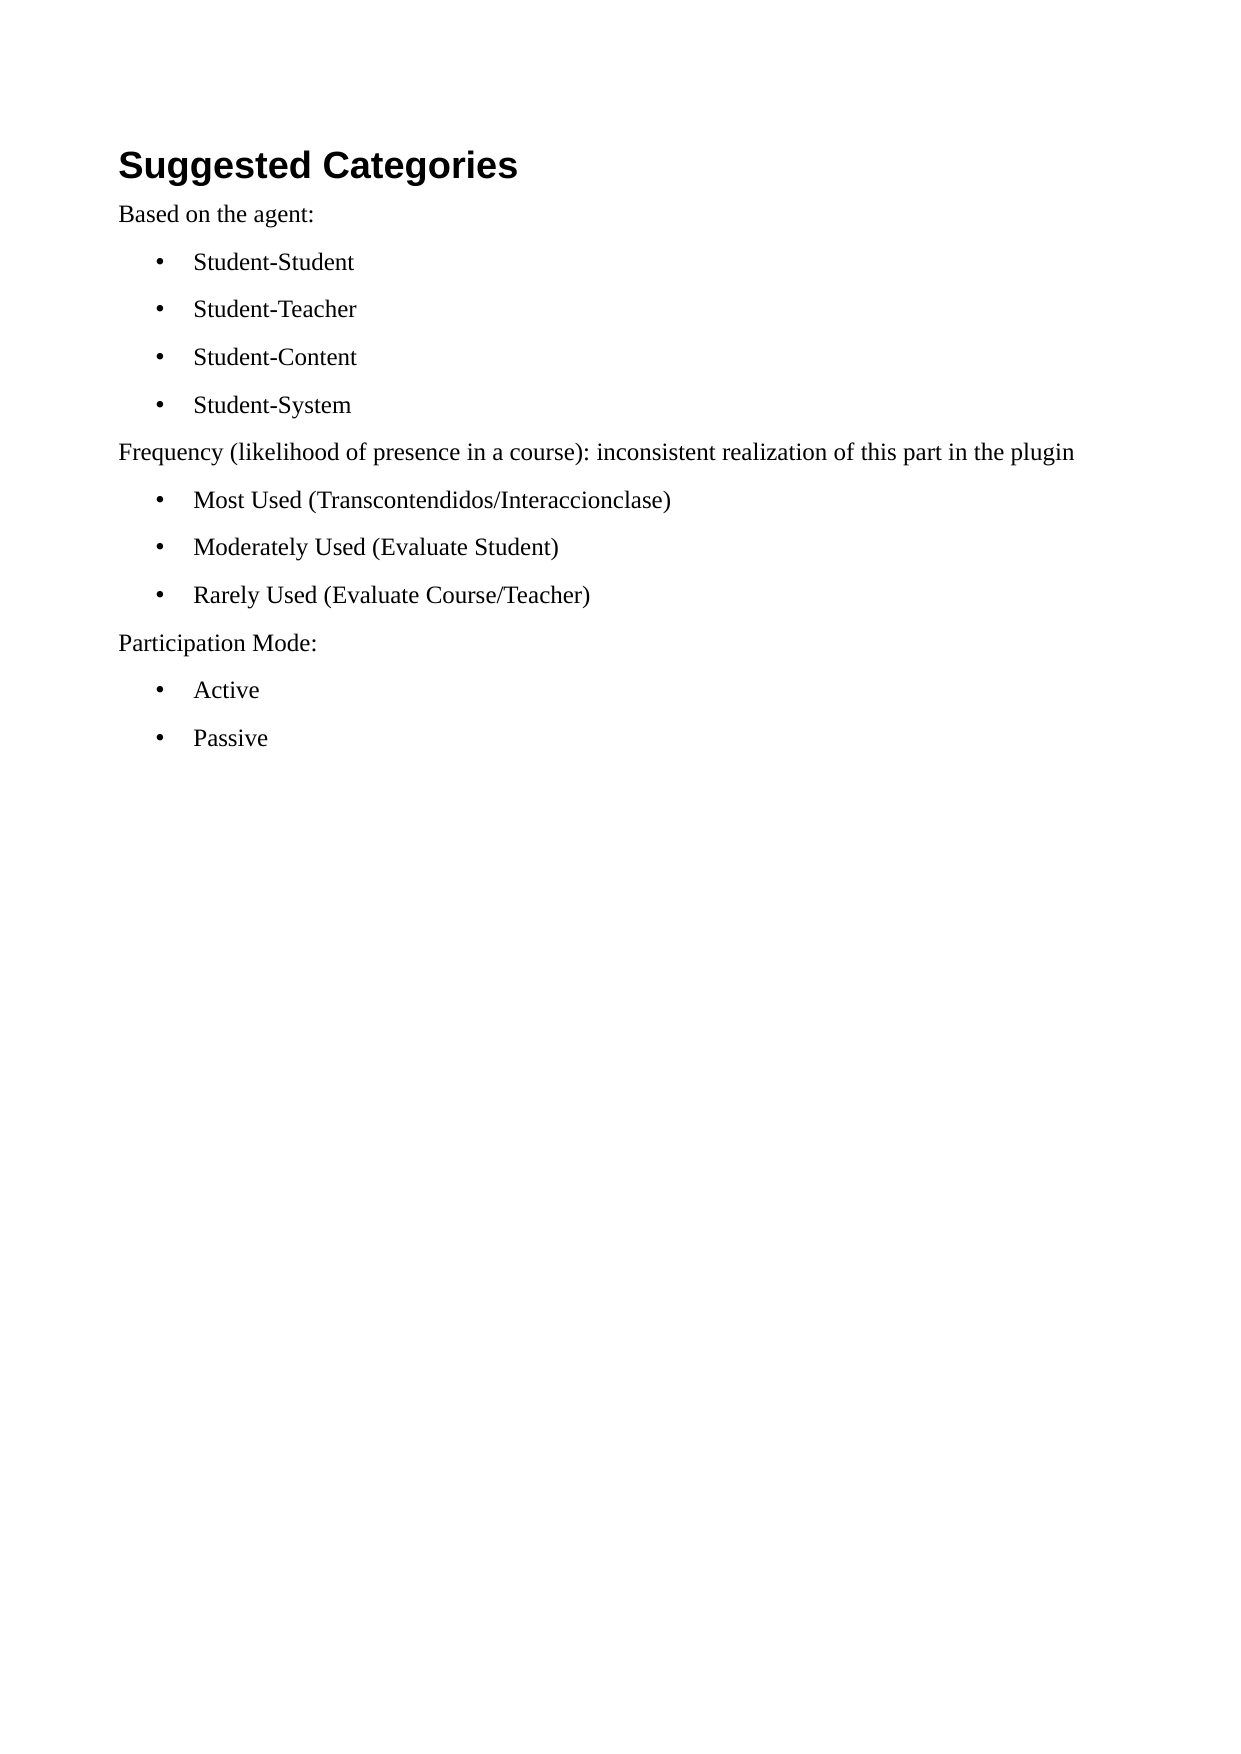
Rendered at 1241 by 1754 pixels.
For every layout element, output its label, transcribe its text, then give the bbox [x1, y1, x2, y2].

subtitle Suggested Categories [118, 143, 1122, 187]
text Based on the agent: [118, 199, 1122, 228]
list Active [156, 675, 1122, 704]
list Student-Content [156, 342, 1122, 371]
list Student-System [156, 390, 1122, 418]
list Passive [156, 723, 1122, 752]
text Participation Mode: [118, 628, 1122, 656]
list Student-Teacher [156, 294, 1122, 323]
list Moderately Used (Evaluate Student) [156, 532, 1122, 561]
list Rarely Used (Evaluate Course/Teacher) [156, 580, 1122, 609]
list Most Used (Transcontendidos/Interaccionclase) [156, 485, 1122, 514]
list Student-Student [156, 247, 1122, 276]
text Frequency (likelihood of presence in a course): inconsistent realization of this part in the plugin [118, 437, 1122, 466]
